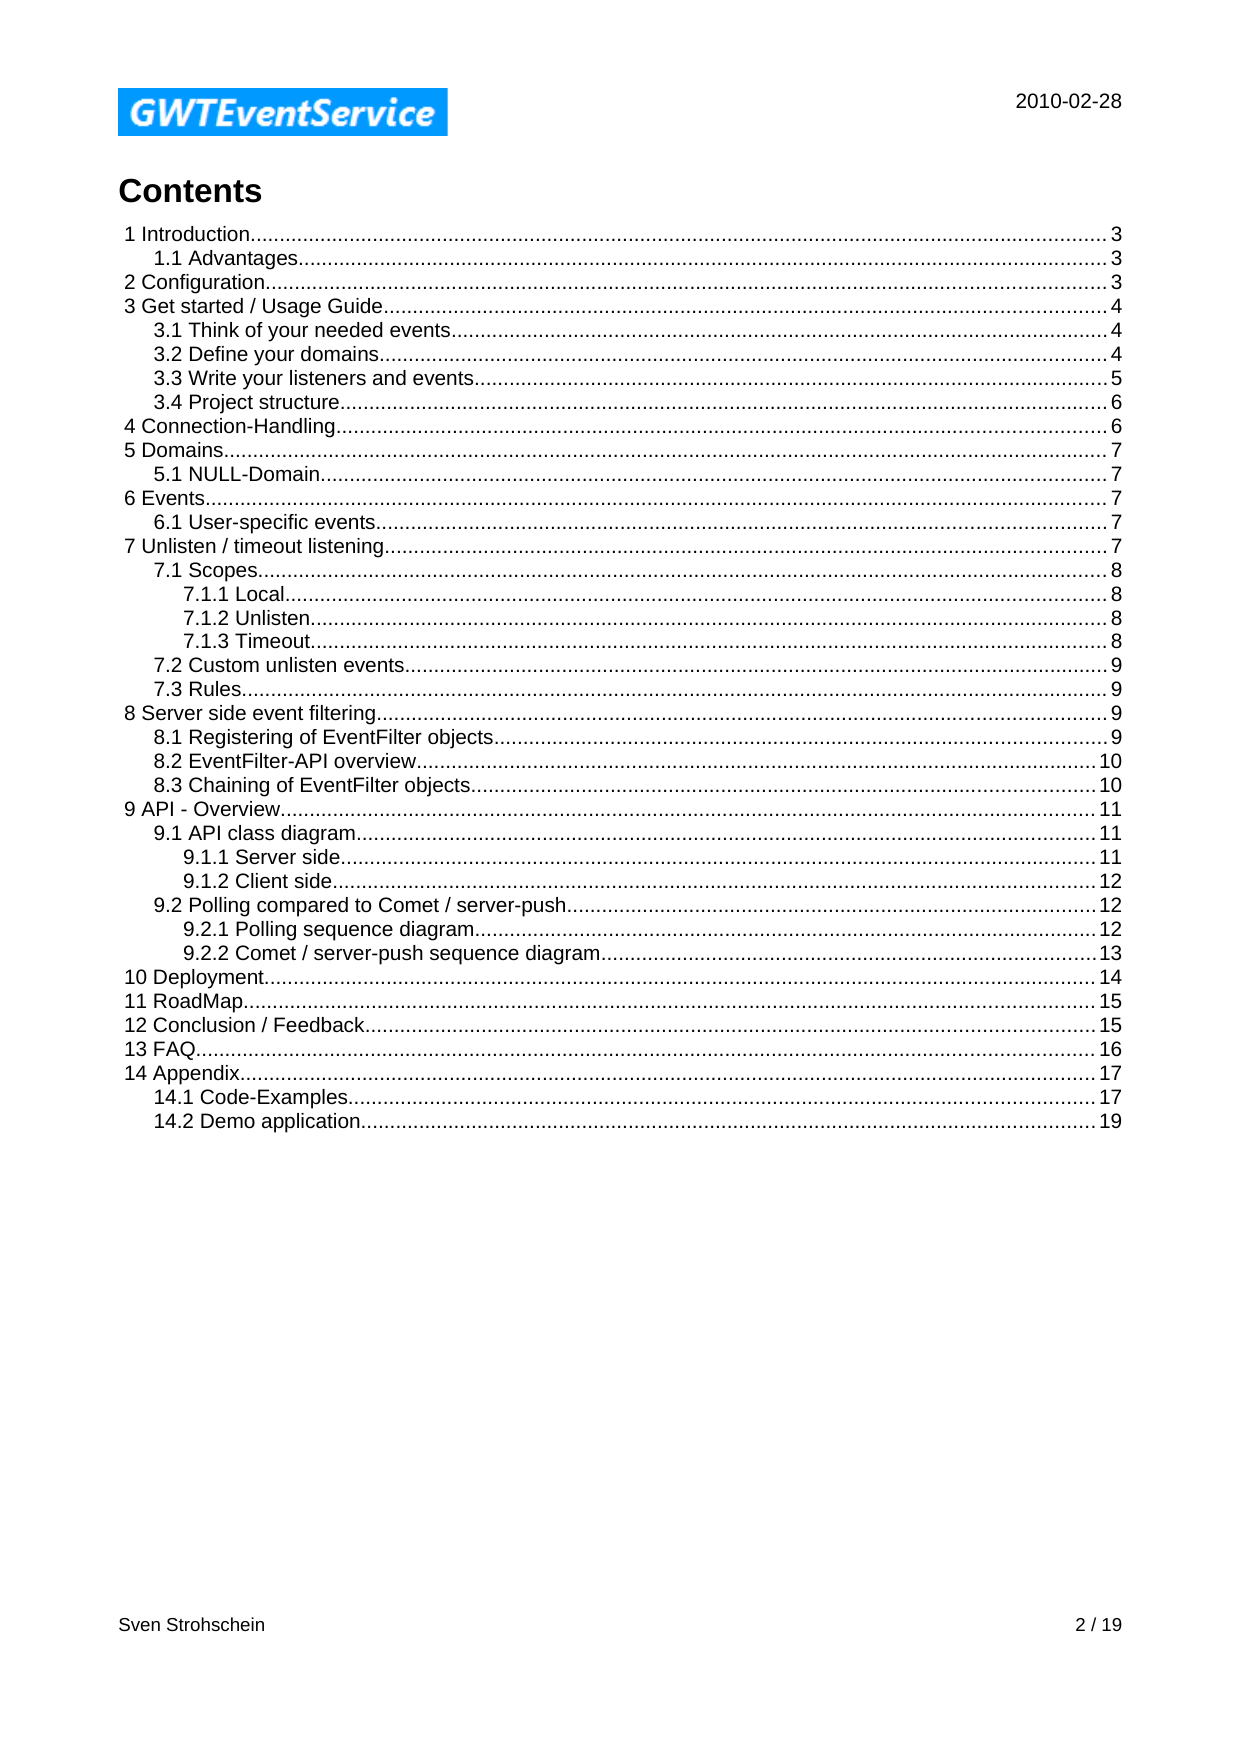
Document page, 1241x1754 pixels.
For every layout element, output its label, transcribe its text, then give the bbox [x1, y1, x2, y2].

picture [118, 88, 448, 136]
text 5.1 NULL-Domain 7 [148, 462, 1122, 486]
text 14.1 Code-Examples 17 [148, 1084, 1122, 1108]
text 4 Connection-Handling 6 [118, 414, 1122, 438]
text 8 Server side event filtering 9 [118, 701, 1122, 725]
text 9 API - Overview 11 [118, 797, 1122, 821]
text 3.1 Think of your needed events 4 [148, 318, 1122, 342]
subtitle Contents [118, 171, 1122, 209]
text 8.2 EventFilter-API overview 10 [148, 749, 1122, 773]
text 14 Appendix 17 [118, 1061, 1122, 1084]
text 9.1.2 Client side 12 [177, 869, 1122, 893]
text 7.1.1 Local 8 [177, 581, 1122, 605]
text 2 Configuration 3 [118, 270, 1122, 294]
text 9.1 API class diagram 11 [148, 821, 1122, 845]
text 7.3 Rules 9 [148, 677, 1122, 701]
text 7.2 Custom unlisten events 9 [148, 653, 1122, 677]
text 3 Get started / Usage Guide 4 [118, 294, 1122, 318]
text 5 Domains 7 [118, 438, 1122, 462]
text 14.2 Demo application 19 [148, 1108, 1122, 1132]
text 9.2.2 Comet / server-push sequence diagram 13 [177, 941, 1122, 965]
text 7.1 Scopes 8 [148, 557, 1122, 581]
text 3.4 Project structure 6 [148, 390, 1122, 414]
text 8.3 Chaining of EventFilter objects 10 [148, 773, 1122, 797]
text 9.2.1 Polling sequence diagram 12 [177, 917, 1122, 941]
text 6.1 User-specific events 7 [148, 509, 1122, 533]
text 7.1.3 Timeout 8 [177, 629, 1122, 653]
text 13 FAQ 16 [118, 1037, 1122, 1061]
text 12 Conclusion / Feedback 15 [118, 1013, 1122, 1037]
text 1 Introduction 3 [118, 222, 1122, 246]
text 9.2 Polling compared to Comet / server-push 12 [148, 893, 1122, 917]
text 3.3 Write your listeners and events 5 [148, 366, 1122, 390]
text 7.1.2 Unlisten 8 [177, 605, 1122, 629]
text 9.1.1 Server side 11 [177, 845, 1122, 869]
text 1.1 Advantages 3 [148, 246, 1122, 270]
text 8.1 Registering of EventFilter objects 9 [148, 725, 1122, 749]
text 7 Unlisten / timeout listening 7 [118, 533, 1122, 557]
text 10 Deployment 14 [118, 965, 1122, 989]
text 6 Events 7 [118, 486, 1122, 509]
text 3.2 Define your domains 4 [148, 342, 1122, 366]
text 11 RoadMap 15 [118, 989, 1122, 1013]
